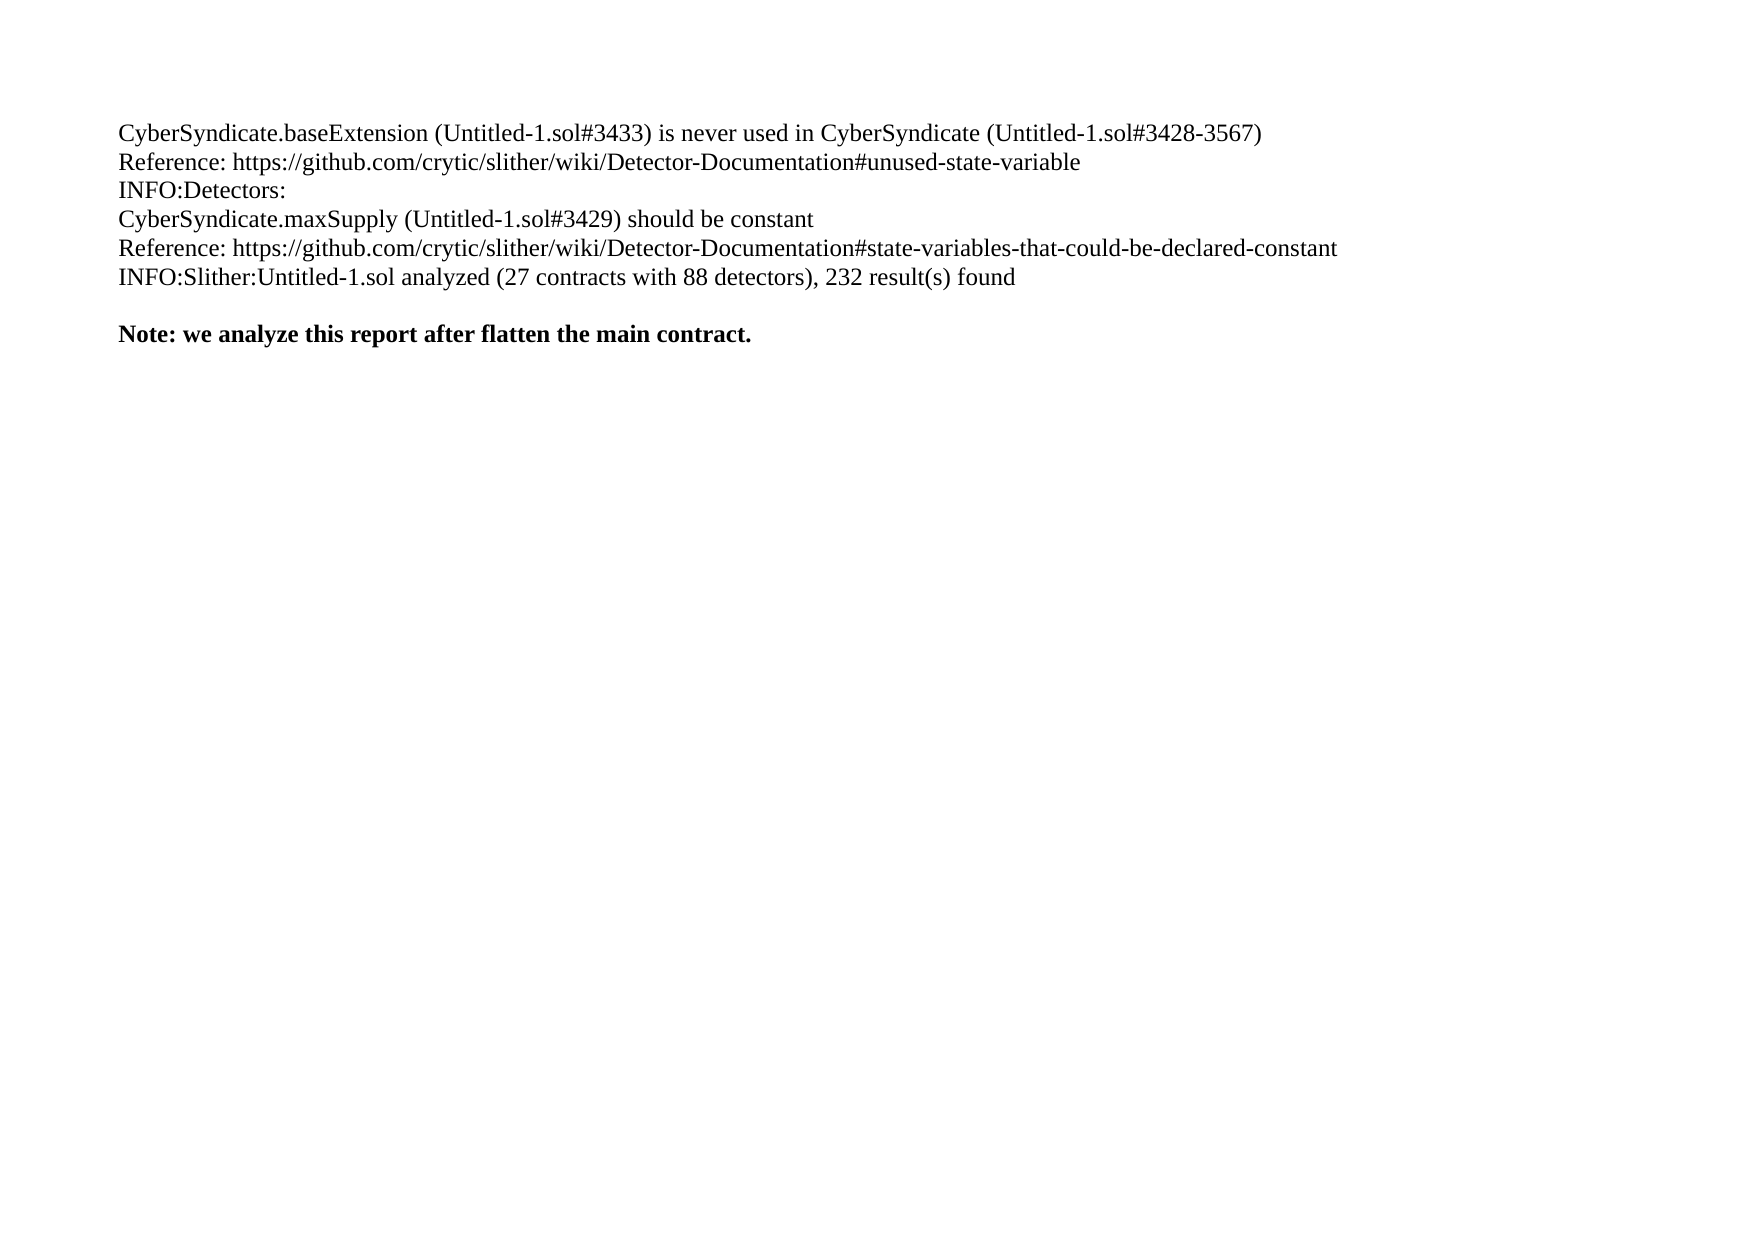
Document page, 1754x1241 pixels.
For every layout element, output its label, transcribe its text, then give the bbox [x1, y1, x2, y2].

text INFO:Slither:Untitled-1.sol analyzed (27 contracts with 88 detectors), 232 result(s) found [118, 262, 1636, 291]
text CyberSyndicate.baseExtension (Untitled-1.sol#3433) is never used in CyberSyndicate (Untitled-1.sol#3428-3567) [118, 118, 1636, 147]
text INFO:Detectors: [118, 176, 1636, 204]
text Reference: https://github.com/crytic/slither/wiki/Detector-Documentation#unused-state-variable [118, 147, 1636, 176]
text CyberSyndicate.maxSupply (Untitled-1.sol#3429) should be constant [118, 204, 1636, 233]
text Note: we analyze this report after flatten the main contract. [118, 319, 1636, 348]
text Reference: https://github.com/crytic/slither/wiki/Detector-Documentation#state-variables-that-could-be-declared-constant [118, 233, 1636, 262]
